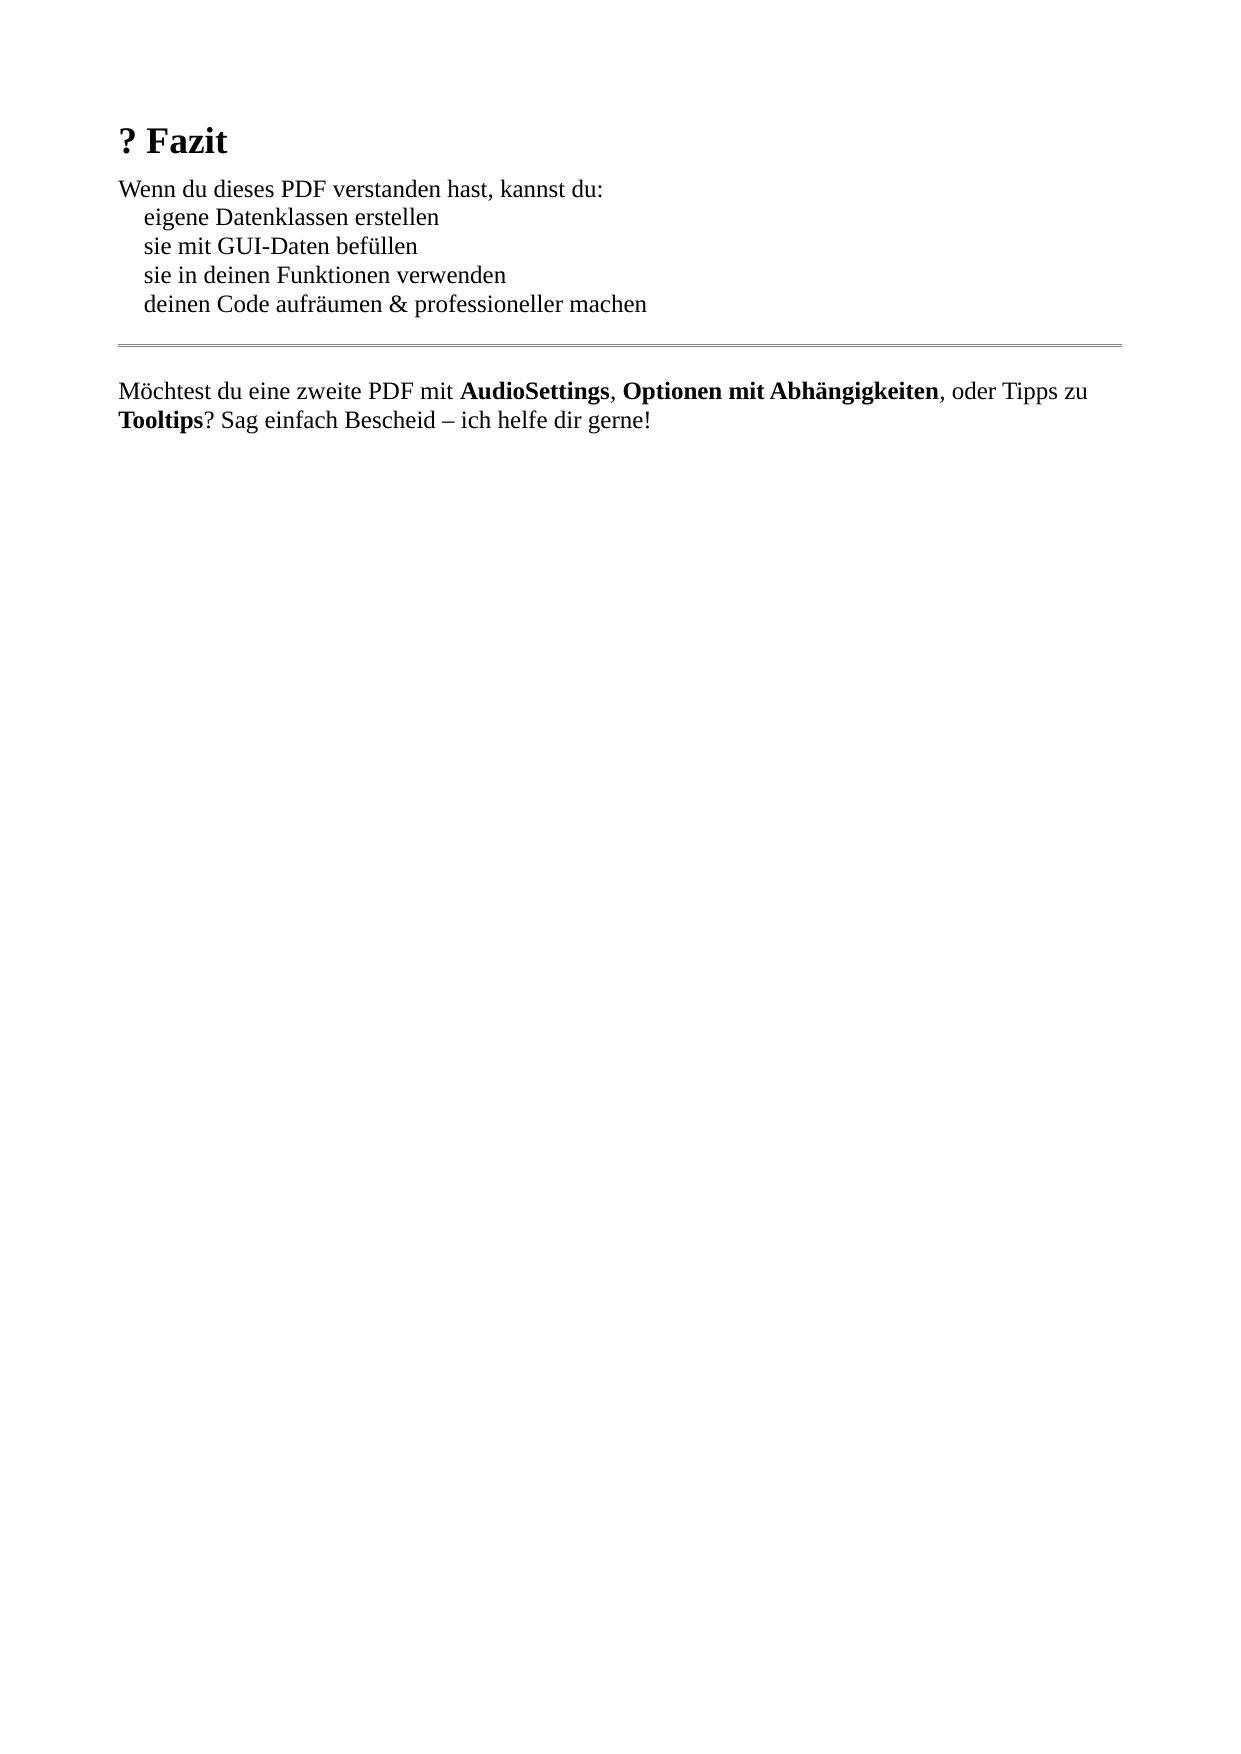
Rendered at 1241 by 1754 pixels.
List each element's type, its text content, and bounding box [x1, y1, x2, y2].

subtitle ? Fazit [118, 118, 1122, 161]
text Wenn du dieses PDF verstanden hast, kannst du: ✅ eigene Datenklassen erstellen ✅ sie mit GUI-Daten befüllen ✅ sie in deinen Funktionen verwenden ✅ deinen Code aufräumen & professioneller machen [118, 174, 1122, 317]
text Möchtest du eine zweite PDF mit AudioSettings, Optionen mit Abhängigkeiten, oder Tipps zu Tooltips? Sag einfach Bescheid – ich helfe dir gerne! [118, 376, 1122, 434]
